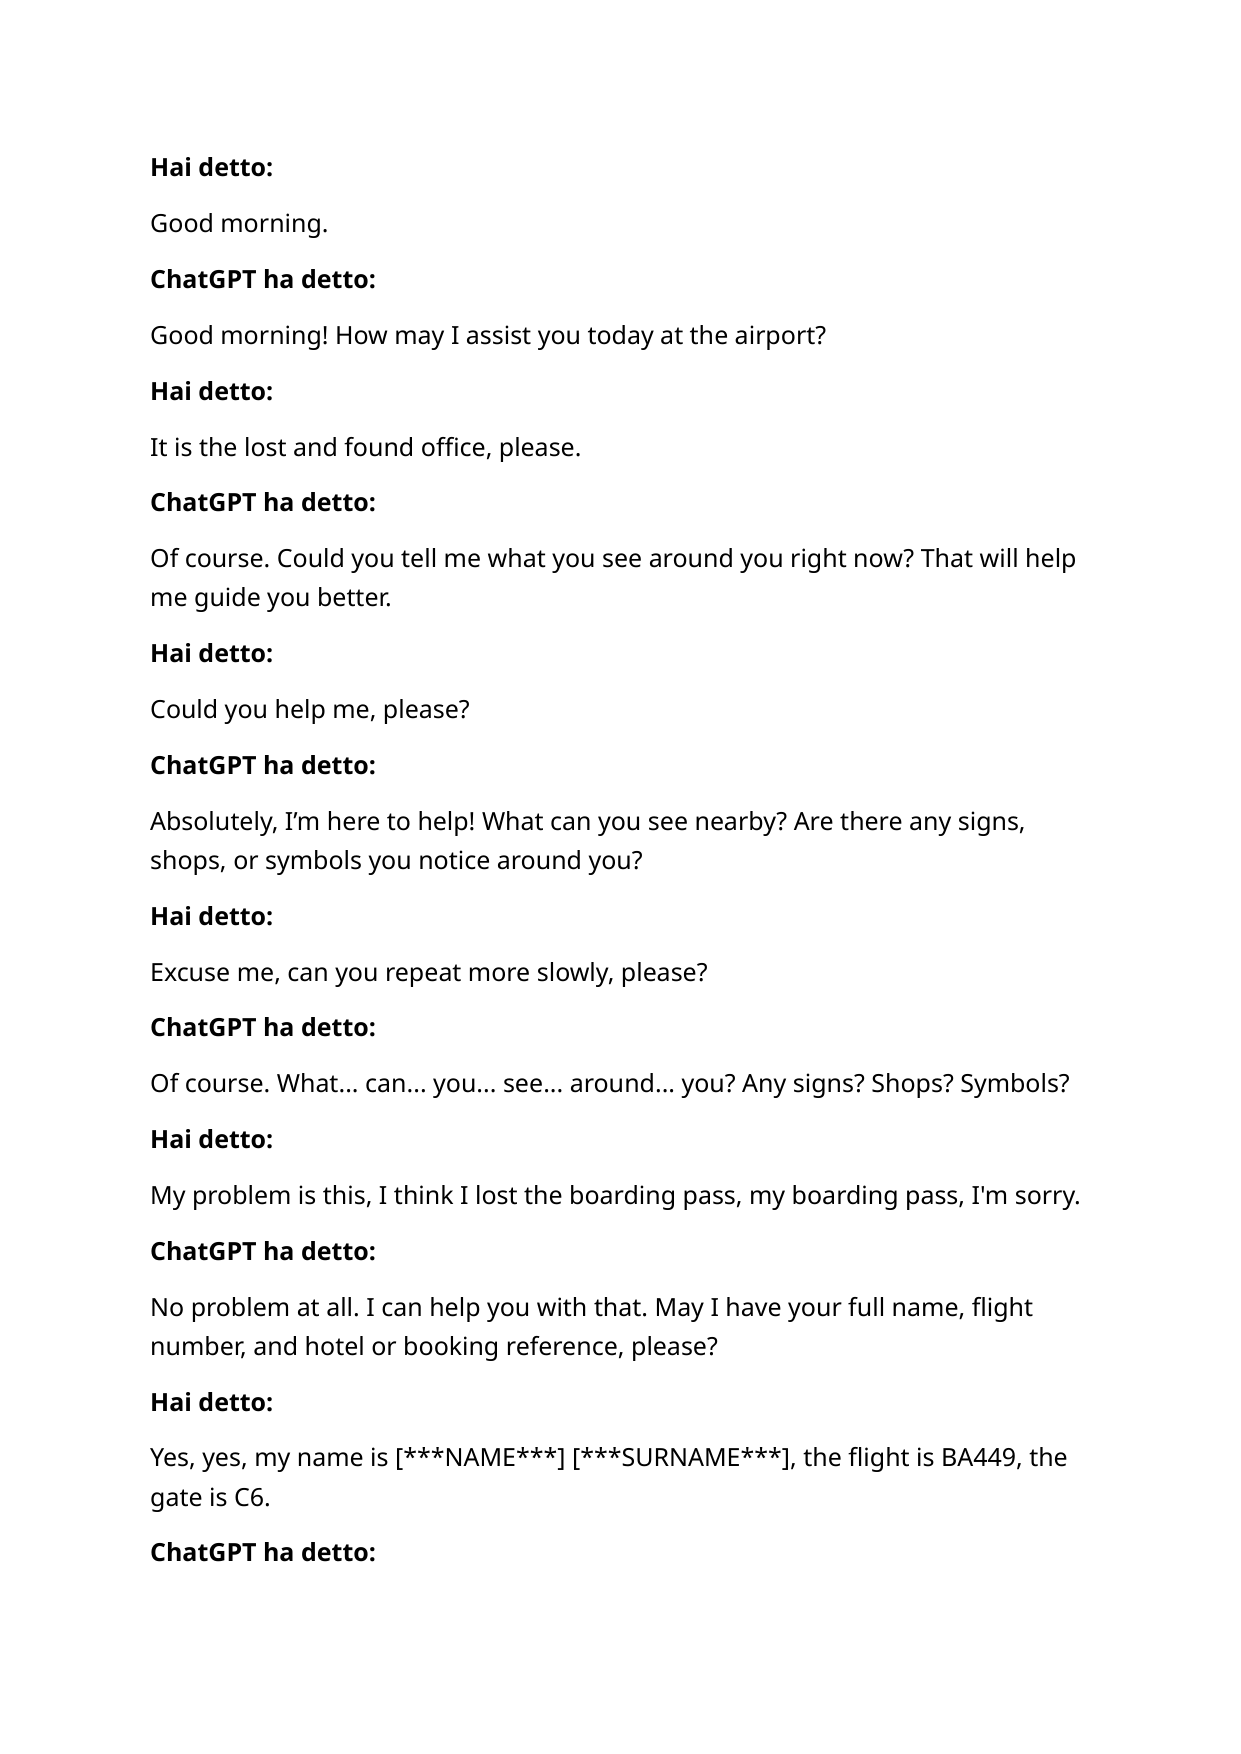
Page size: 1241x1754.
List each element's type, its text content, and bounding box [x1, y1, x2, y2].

text ChatGPT ha detto: [150, 747, 1090, 782]
text My problem is this, I think I lost the boarding pass, my boarding pass, I'm sorry. [150, 1177, 1090, 1212]
text ChatGPT ha detto: [150, 1233, 1090, 1267]
text Hai detto: [150, 373, 1090, 407]
text Hai detto: [150, 150, 1090, 184]
text Absolutely, I’m here to help! What can you see nearby? Are there any signs, shops, or symbols you notice around you? [150, 803, 1090, 877]
text Hai detto: [150, 636, 1090, 670]
text Good morning. [150, 206, 1090, 240]
text It is the lost and found office, please. [150, 429, 1090, 463]
text ChatGPT ha detto: [150, 1010, 1090, 1044]
text Of course. What... can... you... see... around... you? Any signs? Shops? Symbols? [150, 1066, 1090, 1100]
text Good morning! How may I assist you today at the airport? [150, 317, 1090, 352]
text Excuse me, can you repeat more slowly, please? [150, 954, 1090, 988]
text ChatGPT ha detto: [150, 485, 1090, 519]
text ChatGPT ha detto: [150, 262, 1090, 296]
text No problem at all. I can help you with that. May I have your full name, flight number, and hotel or booking reference, please? [150, 1289, 1090, 1362]
text Hai detto: [150, 1384, 1090, 1418]
text Hai detto: [150, 1122, 1090, 1156]
text Hai detto: [150, 898, 1090, 932]
text Yes, yes, my name is [***NAME***] [***SURNAME***], the flight is BA449, the gate is C6. [150, 1440, 1090, 1513]
text Could you help me, please? [150, 692, 1090, 726]
text Of course. Could you tell me what you see around you right now? That will help me guide you better. [150, 541, 1090, 614]
text ChatGPT ha detto: [150, 1535, 1090, 1569]
